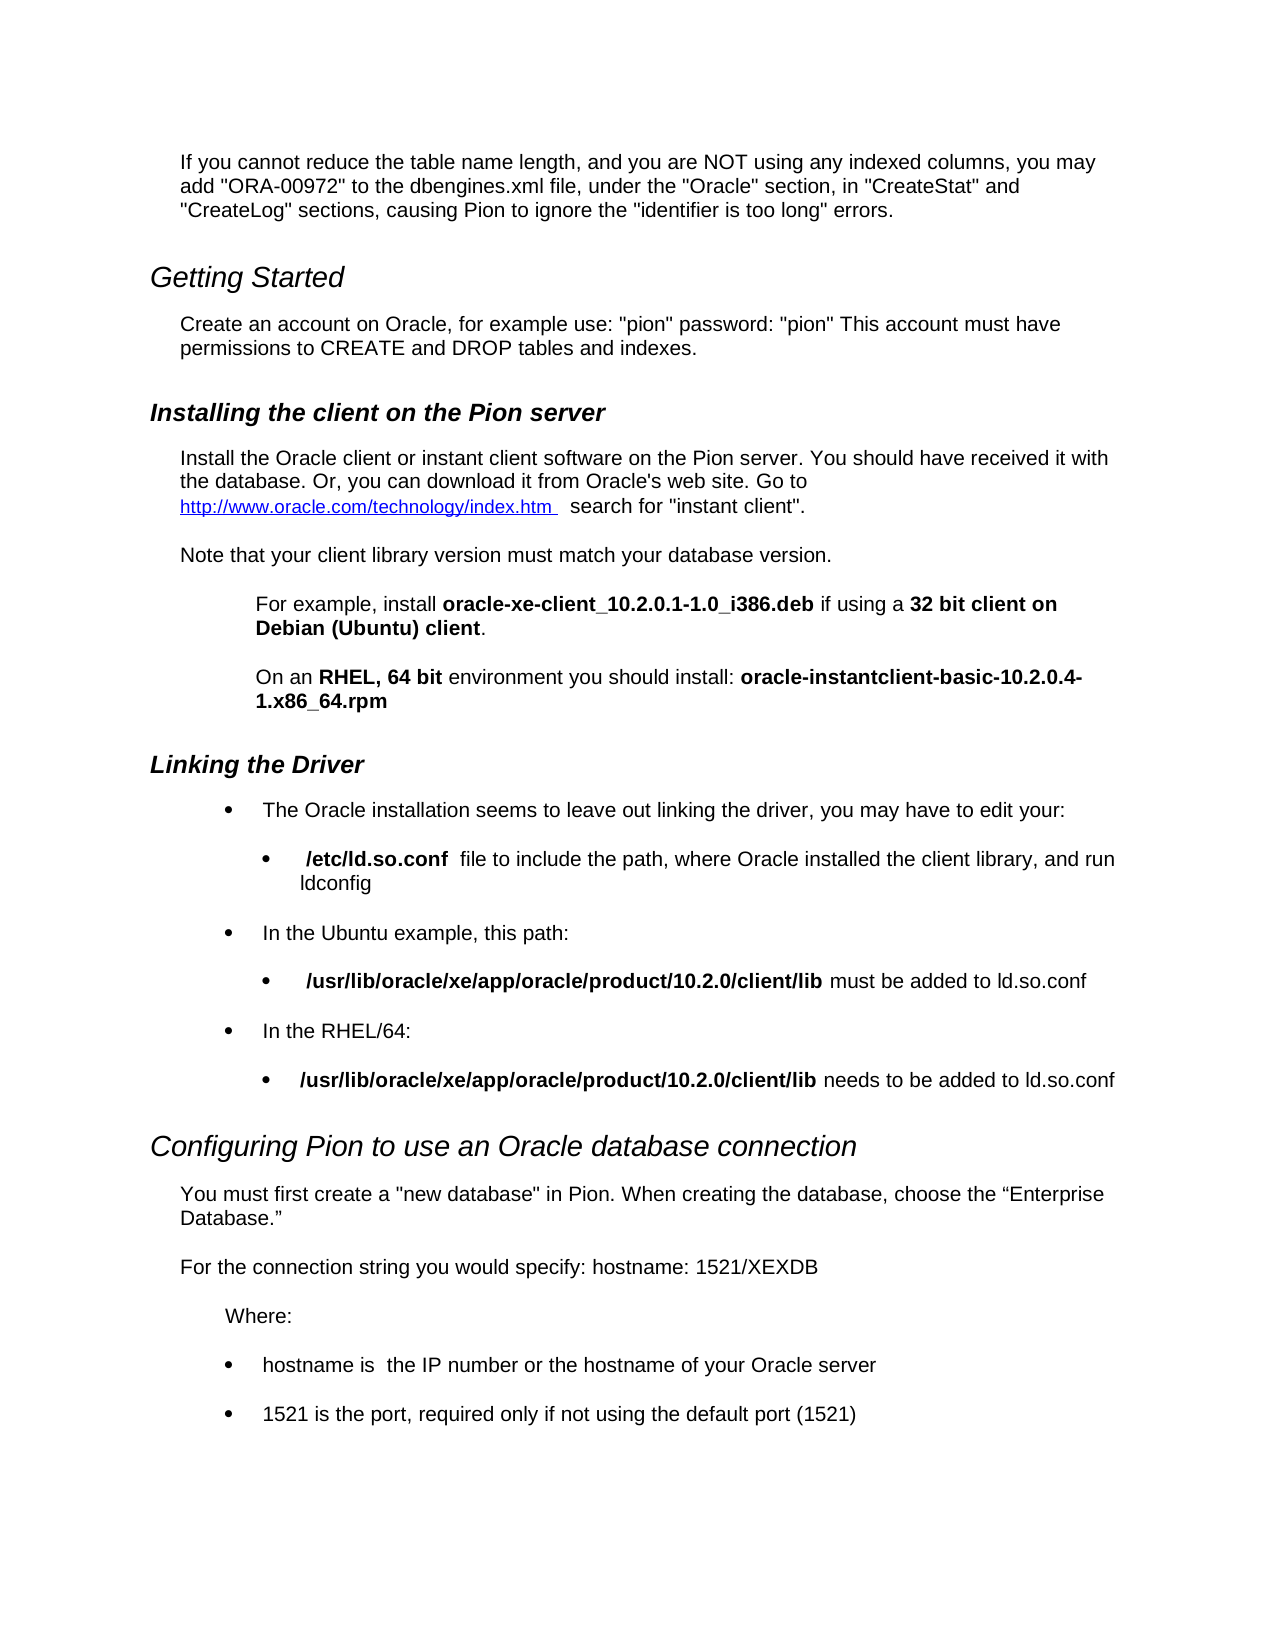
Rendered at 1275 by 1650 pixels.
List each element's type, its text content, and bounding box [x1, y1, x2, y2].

list 1521 is the port, required only if not using the default port (1521) [225, 1402, 1125, 1426]
list In the RHEL/64: [225, 1018, 1125, 1043]
list /usr/lib/oracle/xe/app/oracle/product/10.2.0/client/lib needs to be added to ld.so.conf [262, 1068, 1125, 1092]
list Where: [225, 1304, 1125, 1328]
text Note that your client library version must match your database version. [180, 543, 1125, 567]
subtitle Configuring Pion to use an Oracle database connection [150, 1129, 1125, 1163]
list The Oracle installation seems to leave out linking the driver, you may have to edit your: [225, 798, 1125, 822]
text For example, install oracle-xe-client_10.2.0.1-1.0_i386.deb if using a 32 bit client on Debian (Ubuntu) client. [255, 592, 1125, 640]
subtitle Getting Started [150, 260, 1125, 293]
subtitle Linking the Driver [150, 750, 1125, 779]
text For the connection string you would specify: hostname: 1521/XEXDB [180, 1254, 1125, 1279]
subtitle Installing the client on the Pion server [150, 398, 1125, 427]
text If you cannot reduce the table name length, and you are NOT using any indexed columns, you may add "ORA-00972" to the dbengines.xml file, under the "Oracle" section, in "CreateStat" and "CreateLog" sections, causing Pion to ignore the "identifier is too long" errors. [180, 150, 1125, 222]
list In the Ubuntu example, this path: [225, 920, 1125, 944]
list /usr/lib/oracle/xe/app/oracle/product/10.2.0/client/lib must be added to ld.so.conf [262, 969, 1125, 993]
list /etc/ld.so.conf file to include the path, where Oracle installed the client library, and run ldconfig [262, 847, 1125, 895]
text On an RHEL, 64 bit environment you should install: oracle-instantclient-basic-10.2.0.4-1.x86_64.rpm [255, 665, 1125, 713]
text Install the Oracle client or instant client software on the Pion server. You should have received it with the database. Or, you can download it from Oracle's web site. Go to http://www.oracle.com/technology/index.htm search for "instant client". [180, 445, 1125, 518]
list hostname is the IP number or the hostname of your Oracle server [225, 1353, 1125, 1377]
text You must first create a "new database" in Pion. When creating the database, choose the “Enterprise Database.” [180, 1181, 1125, 1229]
text Create an account on Oracle, for example use: "pion" password: "pion" This account must have permissions to CREATE and DROP tables and indexes. [180, 312, 1125, 360]
